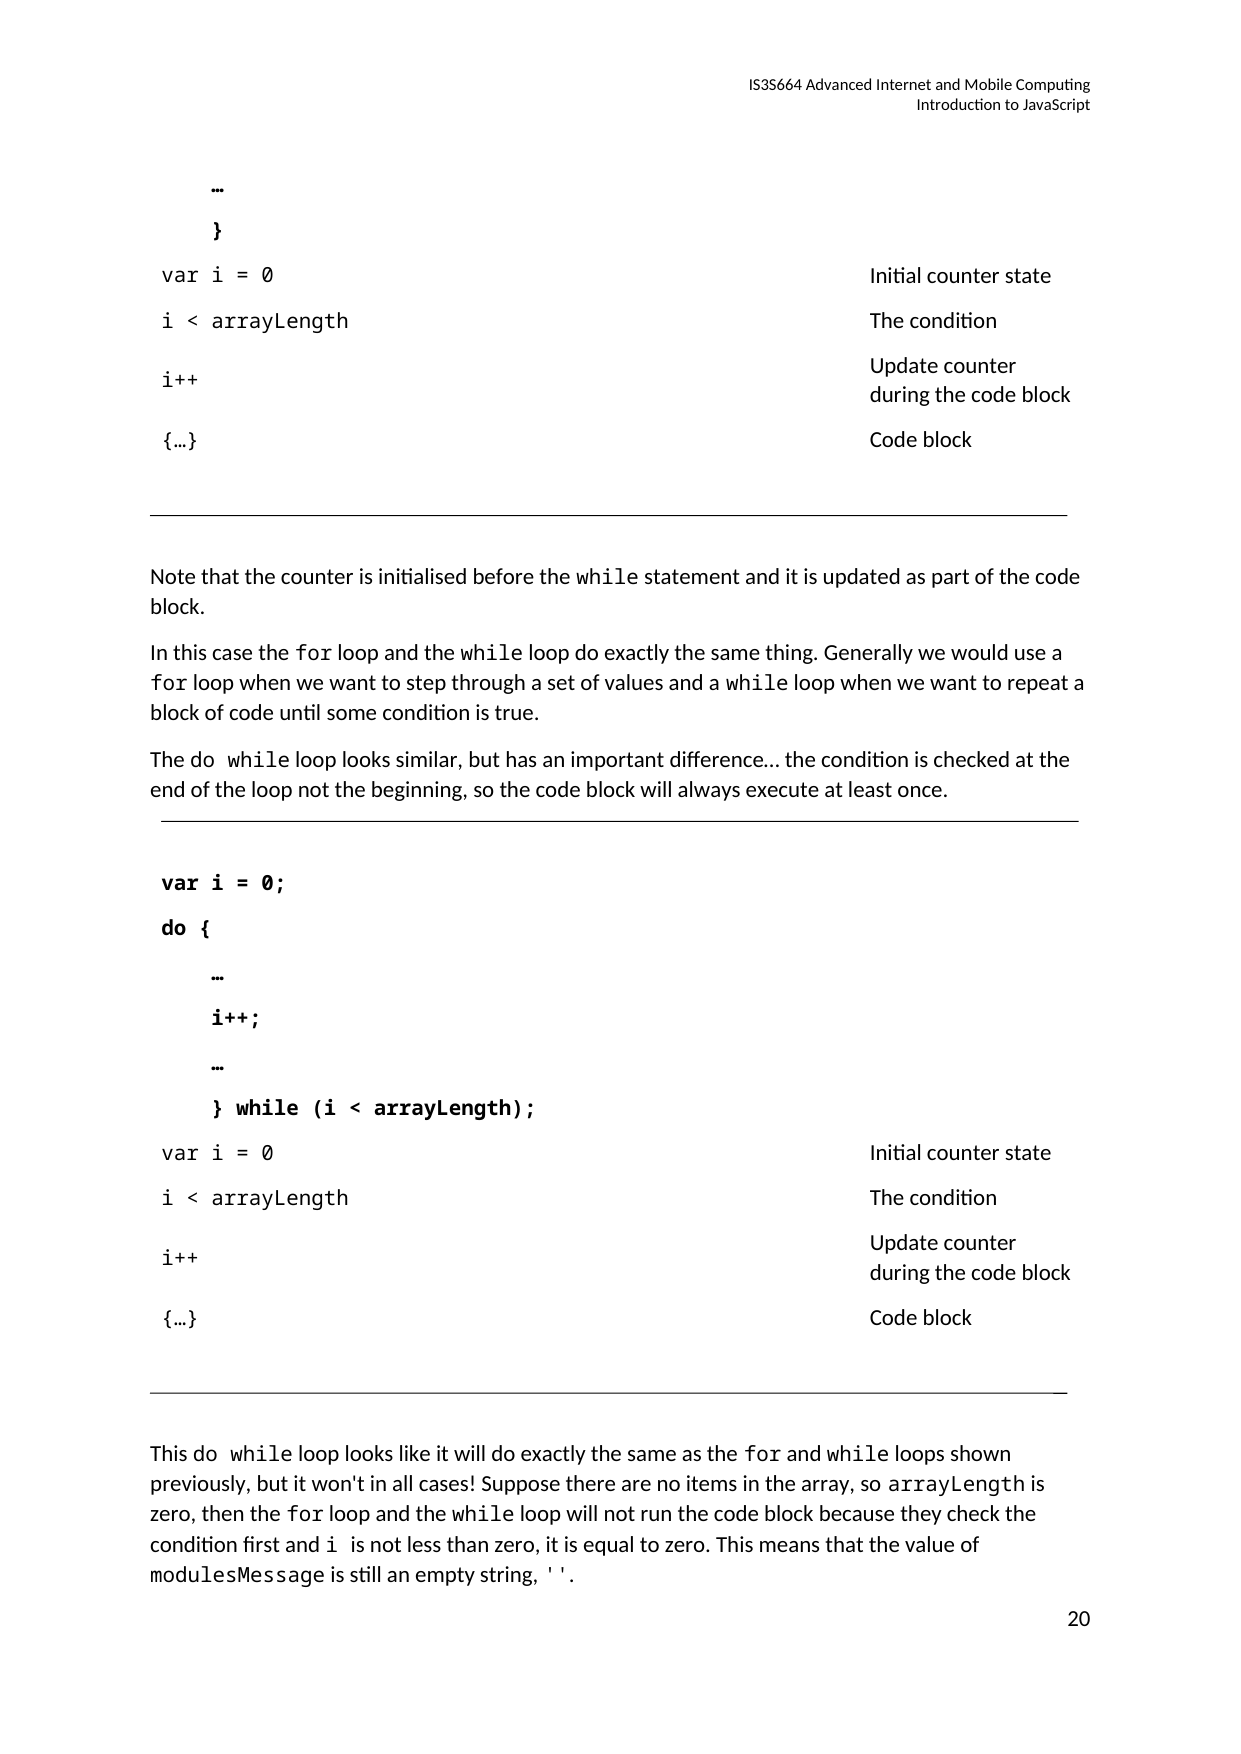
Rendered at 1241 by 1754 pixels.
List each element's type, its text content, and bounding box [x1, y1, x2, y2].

table_cell The condition [858, 1183, 1089, 1228]
table_cell Initial counter state [858, 261, 1089, 306]
table_cell do { [150, 913, 858, 958]
table_cell The condition [858, 306, 1089, 351]
table_cell [858, 913, 1089, 958]
table_cell var i = 0 [150, 261, 858, 306]
table_cell [150, 1348, 858, 1392]
table_cell i++; [150, 1003, 858, 1048]
table_cell } [150, 216, 858, 261]
table_cell Update counter during the code block [858, 351, 1089, 425]
table_cell {…} [150, 425, 858, 470]
table_cell {…} [150, 1303, 858, 1348]
text In this case the for loop and the while loop do exactly the same thing. Generally we would use a for loop when we want to step through a set of values and a while loop when we want to repeat a block of code until some condition is true. [150, 638, 1090, 726]
table_cell i++ [150, 1229, 858, 1303]
text This do while loop looks like it will do exactly the same as the for and while loops shown previously, but it won't in all cases! Suppose there are no items in the array, so arrayLength is zero, then the for loop and the while loop will not run the code block because they check the condition first and i is not less than zero, it is equal to zero. This means that the value of modulesMessage is still an empty string, ''. [150, 1439, 1090, 1588]
table_cell } while (i < arrayLength); [150, 1093, 858, 1138]
table_cell [858, 958, 1089, 1003]
table_cell [150, 470, 858, 515]
table_cell Initial counter state [858, 1138, 1089, 1183]
table_cell [858, 1048, 1089, 1093]
table_header [858, 821, 1089, 913]
text Note that the counter is initialised before the while statement and it is updated as part of the code block. [150, 562, 1090, 620]
table_cell [858, 170, 1089, 216]
table_cell Update counter during the code block [858, 1229, 1089, 1303]
text The do while loop looks similar, but has an important difference… the condition is checked at the end of the loop not the beginning, so the code block will always execute at least once. [150, 745, 1090, 803]
table_cell … [150, 1048, 858, 1093]
table_cell … [150, 170, 858, 216]
table_cell var i = 0 [150, 1138, 858, 1183]
table_cell [858, 216, 1089, 261]
table_cell i++ [150, 351, 858, 425]
table_header var i = 0; [150, 821, 858, 913]
table_cell [858, 1348, 1089, 1393]
table_cell … [150, 958, 858, 1003]
table_cell i < arrayLength [150, 306, 858, 351]
table_cell Code block [858, 425, 1089, 470]
table_cell [858, 1093, 1089, 1138]
table_cell [858, 470, 1089, 515]
table_cell i < arrayLength [150, 1183, 858, 1228]
table_cell Code block [858, 1303, 1089, 1348]
table_cell [858, 1003, 1089, 1048]
